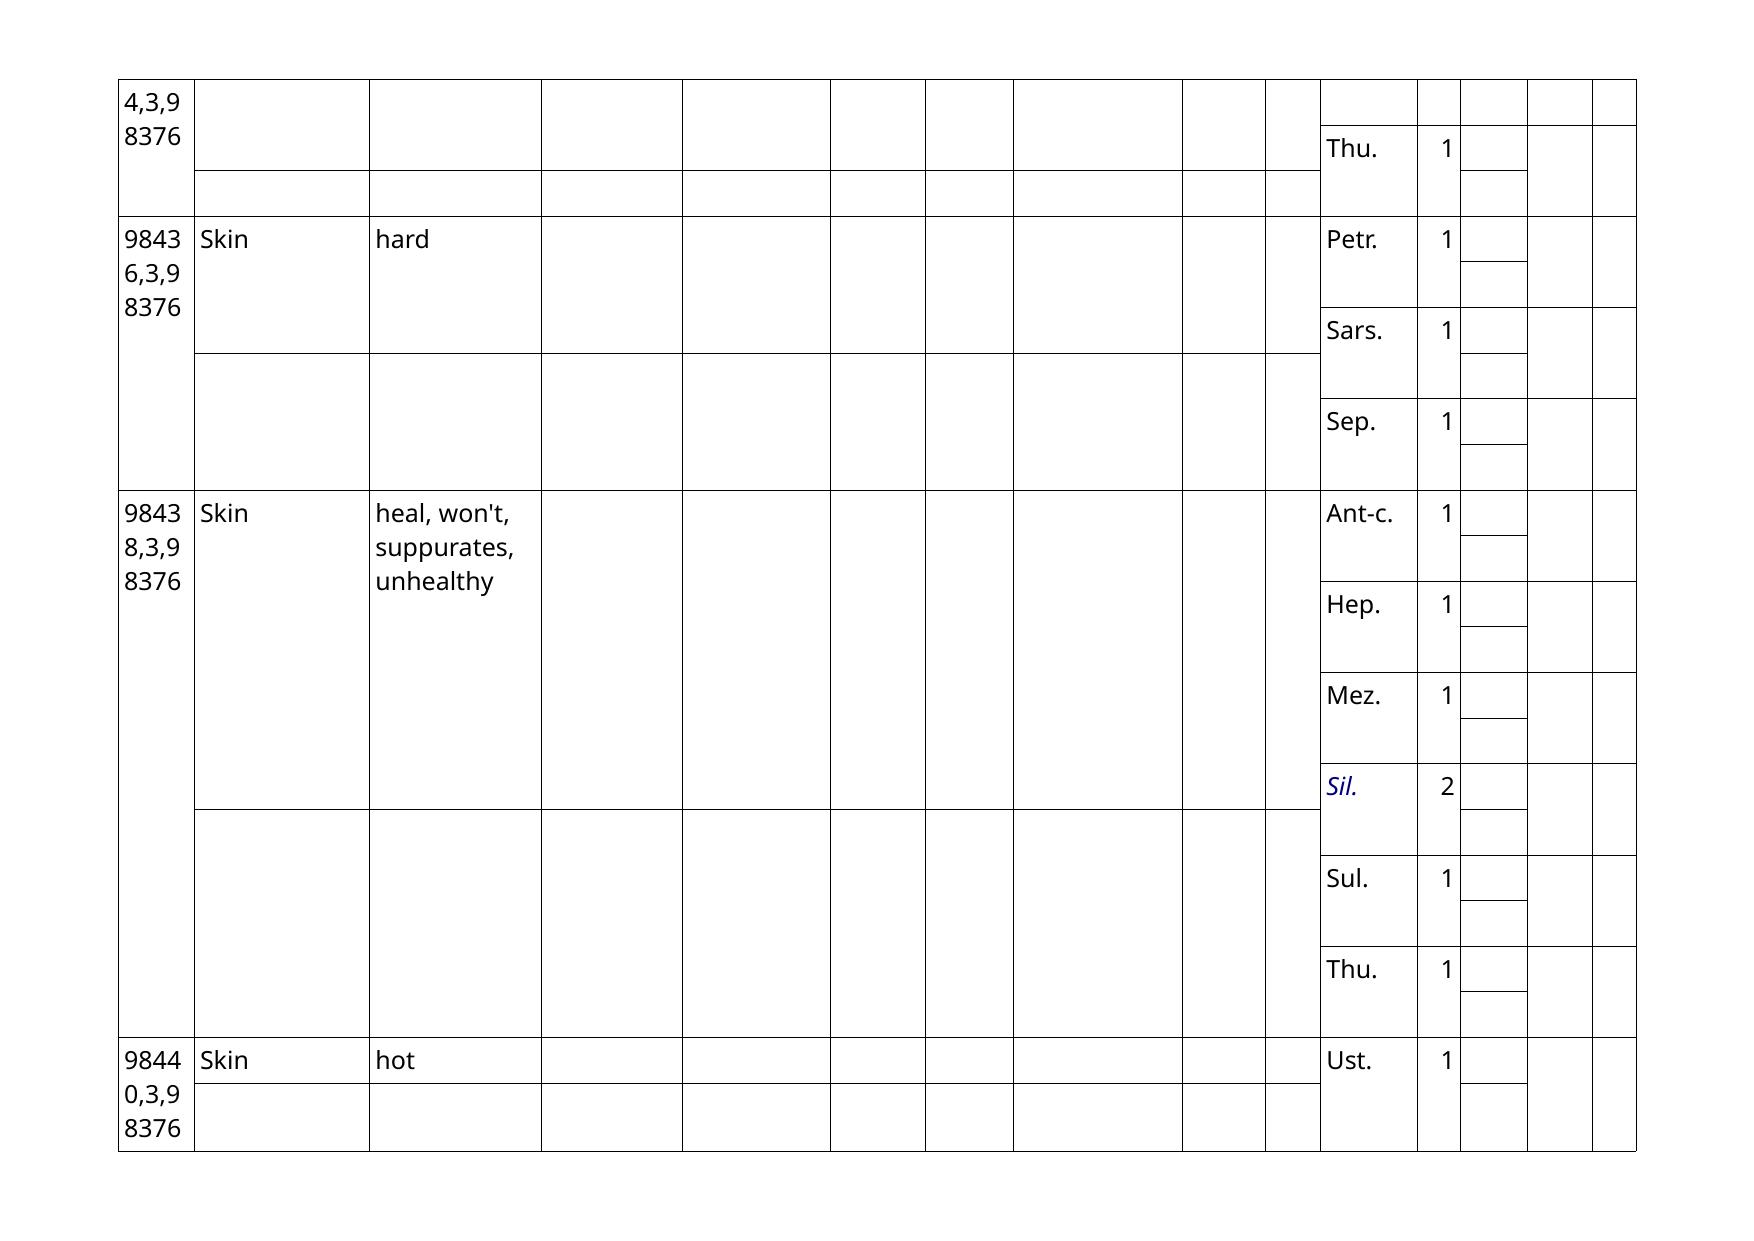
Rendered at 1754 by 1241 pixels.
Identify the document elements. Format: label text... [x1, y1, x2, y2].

table_cell [1183, 1084, 1265, 1151]
table_cell [370, 171, 541, 216]
table_cell [926, 217, 1013, 353]
table_cell 98440,3,98376 [119, 1038, 194, 1151]
table_cell [683, 171, 830, 216]
table_cell [1418, 80, 1460, 124]
table_cell [195, 1084, 369, 1151]
table_cell Thu. [1321, 947, 1417, 1037]
table_cell [1593, 308, 1636, 398]
table_cell [683, 354, 830, 489]
table_cell 1 [1418, 491, 1460, 581]
table_cell [1183, 171, 1265, 216]
table_cell [1528, 399, 1592, 489]
table_cell [1461, 491, 1527, 535]
table_cell [1461, 399, 1527, 444]
table_cell [1528, 673, 1592, 763]
table_cell [1014, 810, 1182, 1037]
table_cell [1014, 217, 1182, 353]
table_cell [1461, 80, 1527, 124]
table_cell Petr. [1321, 217, 1417, 307]
table_cell [683, 80, 830, 170]
table_cell [683, 810, 830, 1037]
table_cell [1528, 80, 1592, 124]
table_cell Skin [195, 491, 369, 809]
table_cell [1593, 399, 1636, 489]
table_cell [195, 171, 369, 216]
table_cell Thu. [1321, 126, 1417, 216]
table_cell [1461, 992, 1527, 1037]
table_cell [1528, 947, 1592, 1037]
table_cell [1593, 491, 1636, 581]
table_cell [542, 354, 682, 489]
table_cell [1461, 536, 1527, 581]
table_cell [1461, 764, 1527, 809]
table_cell [1183, 1038, 1265, 1083]
table_cell 1 [1418, 308, 1460, 398]
table_cell [1593, 673, 1636, 763]
table_cell [926, 1084, 1013, 1151]
table_cell Ust. [1321, 1038, 1417, 1151]
table_cell [1461, 308, 1527, 353]
table_cell 4,3,98376 [119, 80, 194, 216]
table_cell 1 [1418, 126, 1460, 216]
table_cell [1461, 582, 1527, 626]
table_cell 1 [1418, 217, 1460, 307]
table_cell 1 [1418, 582, 1460, 672]
table_cell [1461, 810, 1527, 854]
table_cell [683, 1038, 830, 1083]
table_cell [542, 217, 682, 353]
table_cell [1593, 764, 1636, 854]
table_cell [1528, 764, 1592, 854]
table_cell [1461, 1084, 1527, 1151]
table_cell [1593, 582, 1636, 672]
table_cell 1 [1418, 856, 1460, 946]
table_cell [370, 1084, 541, 1151]
table_cell [1266, 1038, 1320, 1083]
table_cell [195, 810, 369, 1037]
table_cell [1183, 810, 1265, 1037]
table_cell [926, 171, 1013, 216]
table_cell [831, 217, 925, 353]
table_cell [831, 354, 925, 489]
table_cell [683, 217, 830, 353]
table_cell [1266, 80, 1320, 170]
table_cell [1593, 947, 1636, 1037]
table_cell Skin [195, 1038, 369, 1083]
table_cell [542, 80, 682, 170]
table_cell [1461, 856, 1527, 900]
table_cell [1183, 491, 1265, 809]
table_cell 98436,3,98376 [119, 217, 194, 489]
table_cell [1461, 354, 1527, 398]
table_cell [1461, 126, 1527, 170]
table_cell [1014, 1038, 1182, 1083]
table_cell Hep. [1321, 582, 1417, 672]
table_cell [1528, 126, 1592, 216]
table_cell hard [370, 217, 541, 353]
table_cell [1461, 947, 1527, 991]
table_cell [926, 80, 1013, 170]
table_cell [1461, 171, 1527, 216]
table_cell [831, 491, 925, 809]
table_cell [1014, 491, 1182, 809]
table_cell [831, 1084, 925, 1151]
table_cell [831, 171, 925, 216]
table_cell [1461, 901, 1527, 946]
table_cell [1461, 262, 1527, 307]
table_cell Skin [195, 217, 369, 353]
table_cell heal, won't, suppurates, unhealthy [370, 491, 541, 809]
table_cell [1461, 445, 1527, 489]
table_cell [683, 491, 830, 809]
table_cell [926, 1038, 1013, 1083]
table_cell [831, 1038, 925, 1083]
table_cell [1014, 80, 1182, 170]
table_cell [1266, 217, 1320, 353]
table_cell [1528, 491, 1592, 581]
table_cell [1266, 491, 1320, 809]
table_cell [1461, 719, 1527, 763]
table_cell [1461, 673, 1527, 718]
table_cell 1 [1418, 947, 1460, 1037]
table_cell Sep. [1321, 399, 1417, 489]
table_cell [831, 810, 925, 1037]
table_cell [1183, 80, 1265, 170]
table_cell [1321, 80, 1417, 124]
table_cell hot [370, 1038, 541, 1083]
table_cell 1 [1418, 1038, 1460, 1151]
table_cell [1183, 217, 1265, 353]
table_cell Sil. [1321, 764, 1417, 854]
table_cell [1528, 217, 1592, 307]
table_cell [1593, 856, 1636, 946]
table_cell 1 [1418, 399, 1460, 489]
table_cell [926, 491, 1013, 809]
table_cell [370, 354, 541, 489]
table_cell [370, 810, 541, 1037]
table_cell [542, 1038, 682, 1083]
table_cell [1593, 80, 1636, 124]
table_cell [926, 354, 1013, 489]
table_cell [1461, 627, 1527, 672]
table_cell [1183, 354, 1265, 489]
table_cell [1266, 354, 1320, 489]
table_cell [1528, 308, 1592, 398]
table_cell [195, 354, 369, 489]
table_cell 98438,3,98376 [119, 491, 194, 1037]
table_cell [1461, 1038, 1527, 1083]
table_cell [1014, 1084, 1182, 1151]
table_cell [1461, 217, 1527, 261]
table_cell [542, 810, 682, 1037]
table_cell [831, 80, 925, 170]
table_cell [1593, 1038, 1636, 1151]
table_cell [1266, 1084, 1320, 1151]
table_cell [1266, 171, 1320, 216]
table_cell 1 [1418, 673, 1460, 763]
table_cell Sul. [1321, 856, 1417, 946]
table_cell [1014, 171, 1182, 216]
table_cell [542, 171, 682, 216]
table_cell [1014, 354, 1182, 489]
table_cell [1593, 217, 1636, 307]
table_cell 2 [1418, 764, 1460, 854]
table_cell [1528, 856, 1592, 946]
table_cell [1528, 582, 1592, 672]
table_cell [683, 1084, 830, 1151]
table_cell [926, 810, 1013, 1037]
table_cell [195, 80, 369, 170]
table_cell Sars. [1321, 308, 1417, 398]
table_cell [1266, 810, 1320, 1037]
table_cell [1528, 1038, 1592, 1151]
table_cell Mez. [1321, 673, 1417, 763]
table_cell Ant-c. [1321, 491, 1417, 581]
table_cell [542, 491, 682, 809]
table_cell [542, 1084, 682, 1151]
table_cell [370, 80, 541, 170]
table_cell [1593, 126, 1636, 216]
